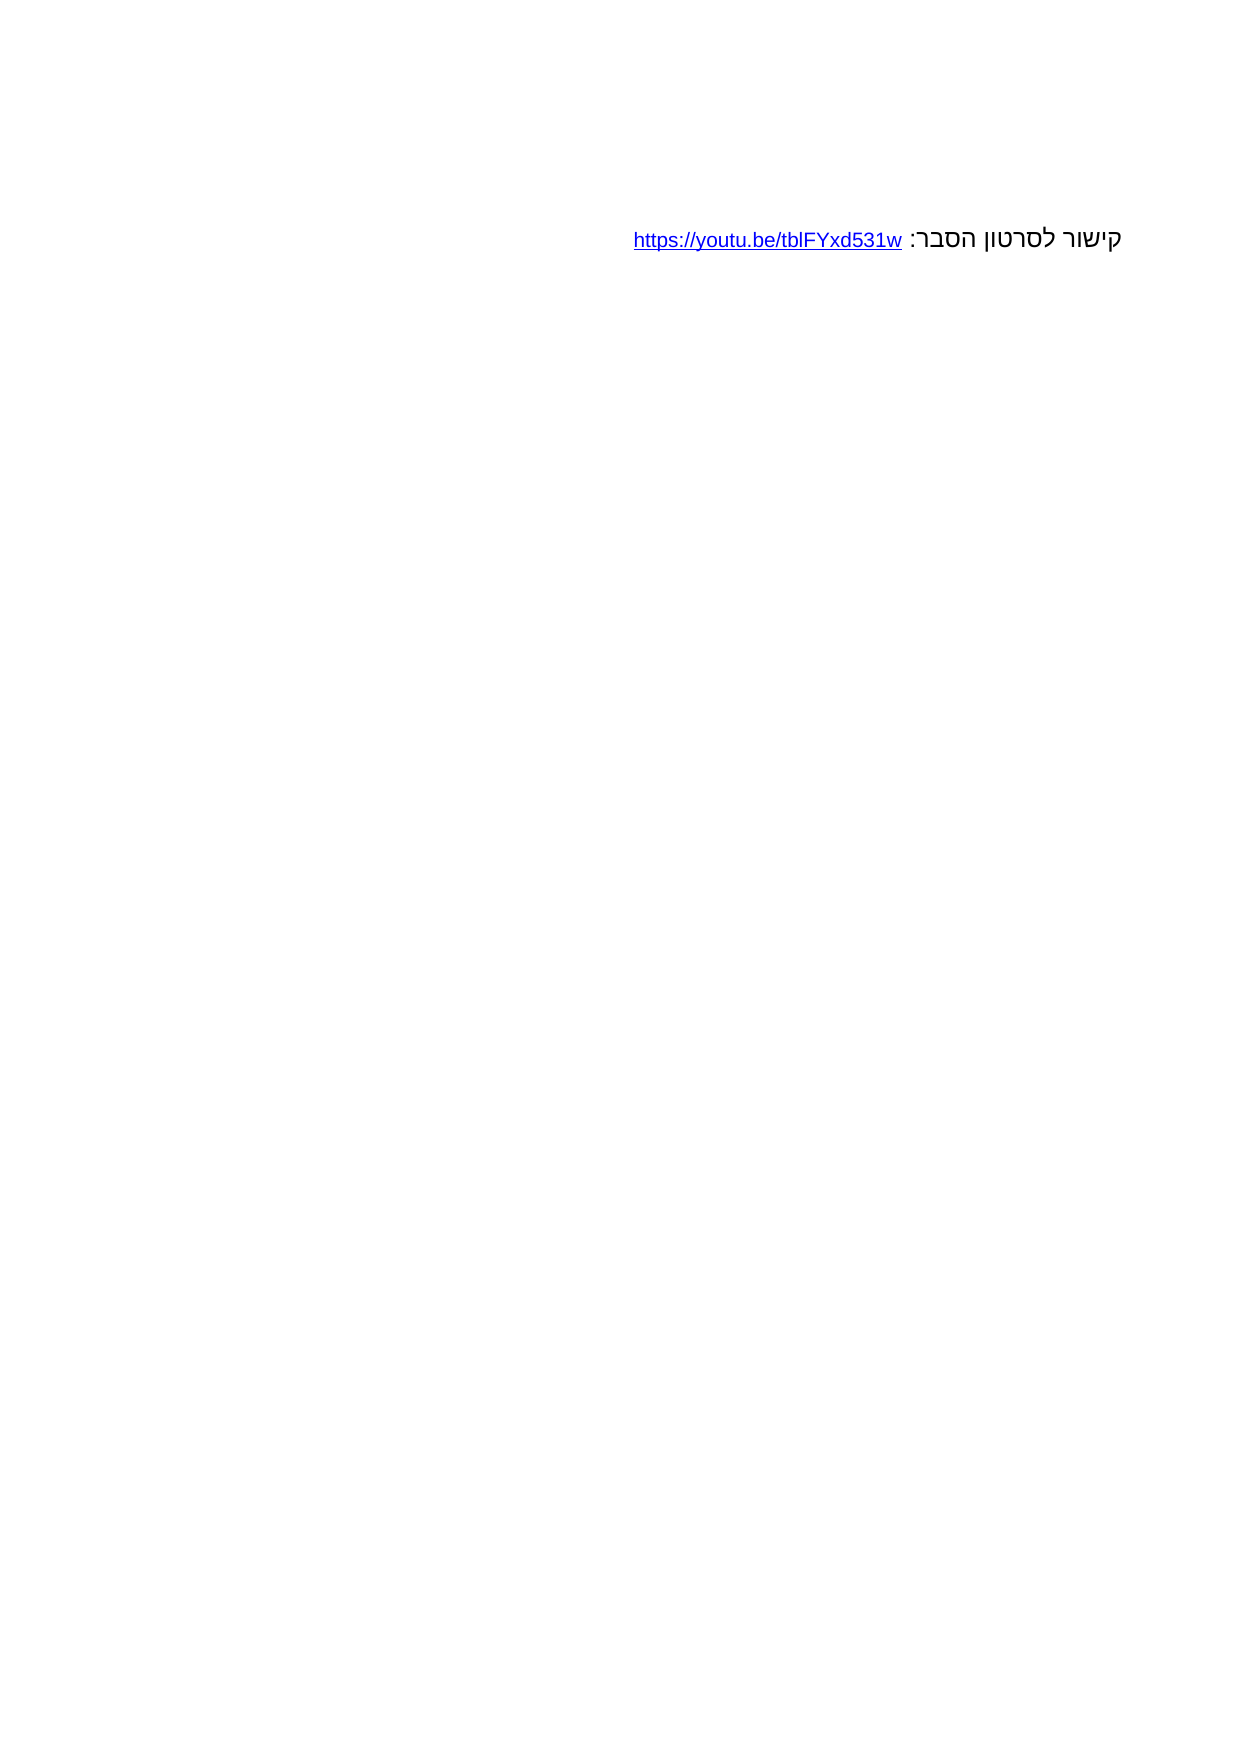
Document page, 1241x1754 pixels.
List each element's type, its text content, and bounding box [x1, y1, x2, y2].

text קישור לסרטון הסבר: https://youtu.be/tblFYxd531w [118, 224, 1122, 318]
